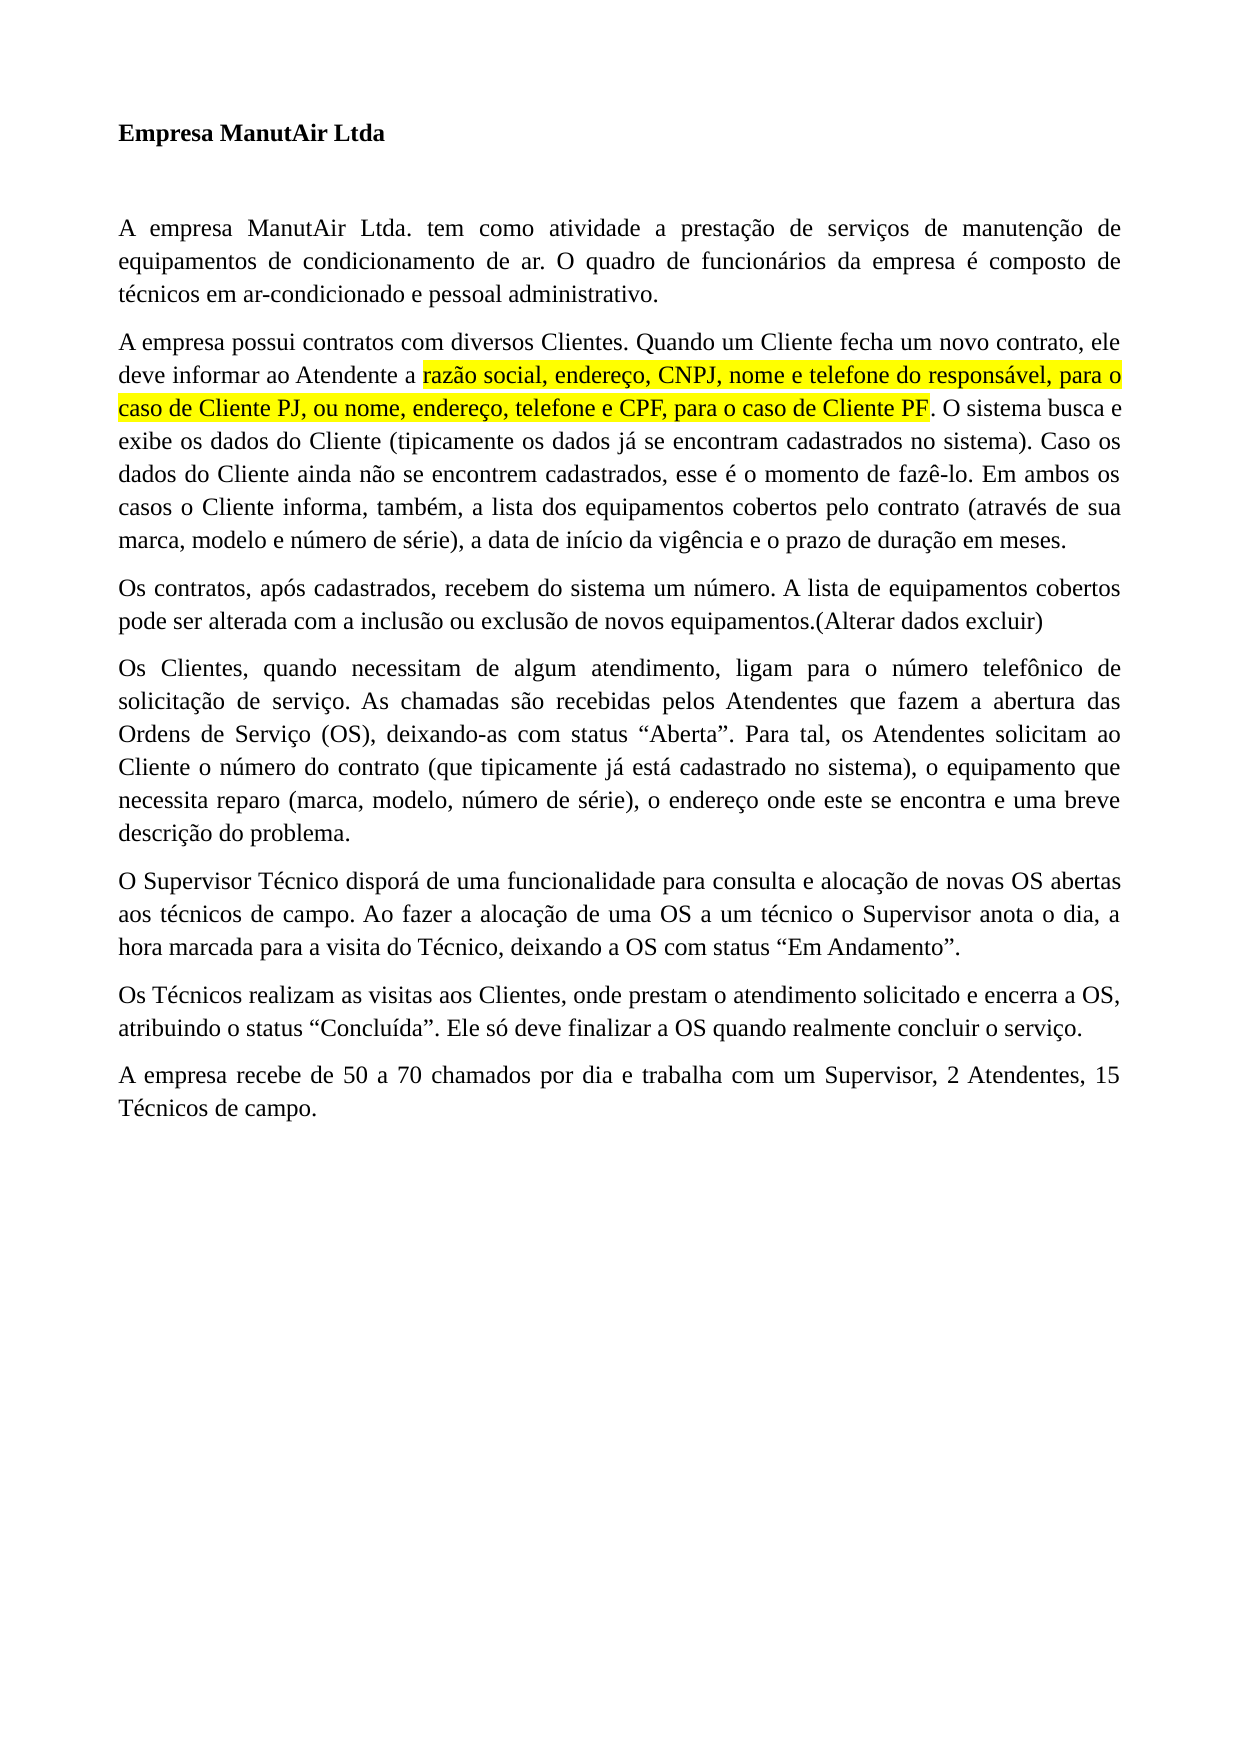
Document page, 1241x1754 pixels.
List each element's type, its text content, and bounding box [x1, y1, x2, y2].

text Os Técnicos realizam as visitas aos Clientes, onde prestam o atendimento solicitado e encerra a OS, atribuindo o status “Concluída”. Ele só deve finalizar a OS quando realmente concluir o serviço. [118, 980, 1122, 1041]
text A empresa recebe de 50 a 70 chamados por dia e trabalha com um Supervisor, 2 Atendentes, 15 Técnicos de campo. [118, 1060, 1122, 1122]
text Os Clientes, quando necessitam de algum atendimento, ligam para o número telefônico de solicitação de serviço. As chamadas são recebidas pelos Atendentes que fazem a abertura das Ordens de Serviço (OS), deixando-as com status “Aberta”. Para tal, os Atendentes solicitam ao Cliente o número do contrato (que tipicamente já está cadastrado no sistema), o equipamento que necessita reparo (marca, modelo, número de série), o endereço onde este se encontra e uma breve descrição do problema. [118, 653, 1122, 847]
text O Supervisor Técnico disporá de uma funcionalidade para consulta e alocação de novas OS abertas aos técnicos de campo. Ao fazer a alocação de uma OS a um técnico o Supervisor anota o dia, a hora marcada para a visita do Técnico, deixando a OS com status “Em Andamento”. [118, 866, 1122, 961]
text Os contratos, após cadastrados, recebem do sistema um número. A lista de equipamentos cobertos pode ser alterada com a inclusão ou exclusão de novos equipamentos.(Alterar dados excluir) [118, 573, 1122, 634]
text A empresa possui contratos com diversos Clientes. Quando um Cliente fecha um novo contrato, ele deve informar ao Atendente a razão social, endereço, CNPJ, nome e telefone do responsável, para o caso de Cliente PJ, ou nome, endereço, telefone e CPF, para o caso de Cliente PF. O sistema busca e exibe os dados do Cliente (tipicamente os dados já se encontram cadastrados no sistema). Caso os dados do Cliente ainda não se encontrem cadastrados, esse é o momento de fazê-lo. Em ambos os casos o Cliente informa, também, a lista dos equipamentos cobertos pelo contrato (através de sua marca, modelo e número de série), a data de início da vigência e o prazo de duração em meses. [118, 327, 1122, 554]
text Empresa ManutAir Ltda [118, 118, 1122, 147]
text A empresa ManutAir Ltda. tem como atividade a prestação de serviços de manutenção de equipamentos de condicionamento de ar. O quadro de funcionários da empresa é composto de técnicos em ar-condicionado e pessoal administrativo. [118, 213, 1122, 308]
